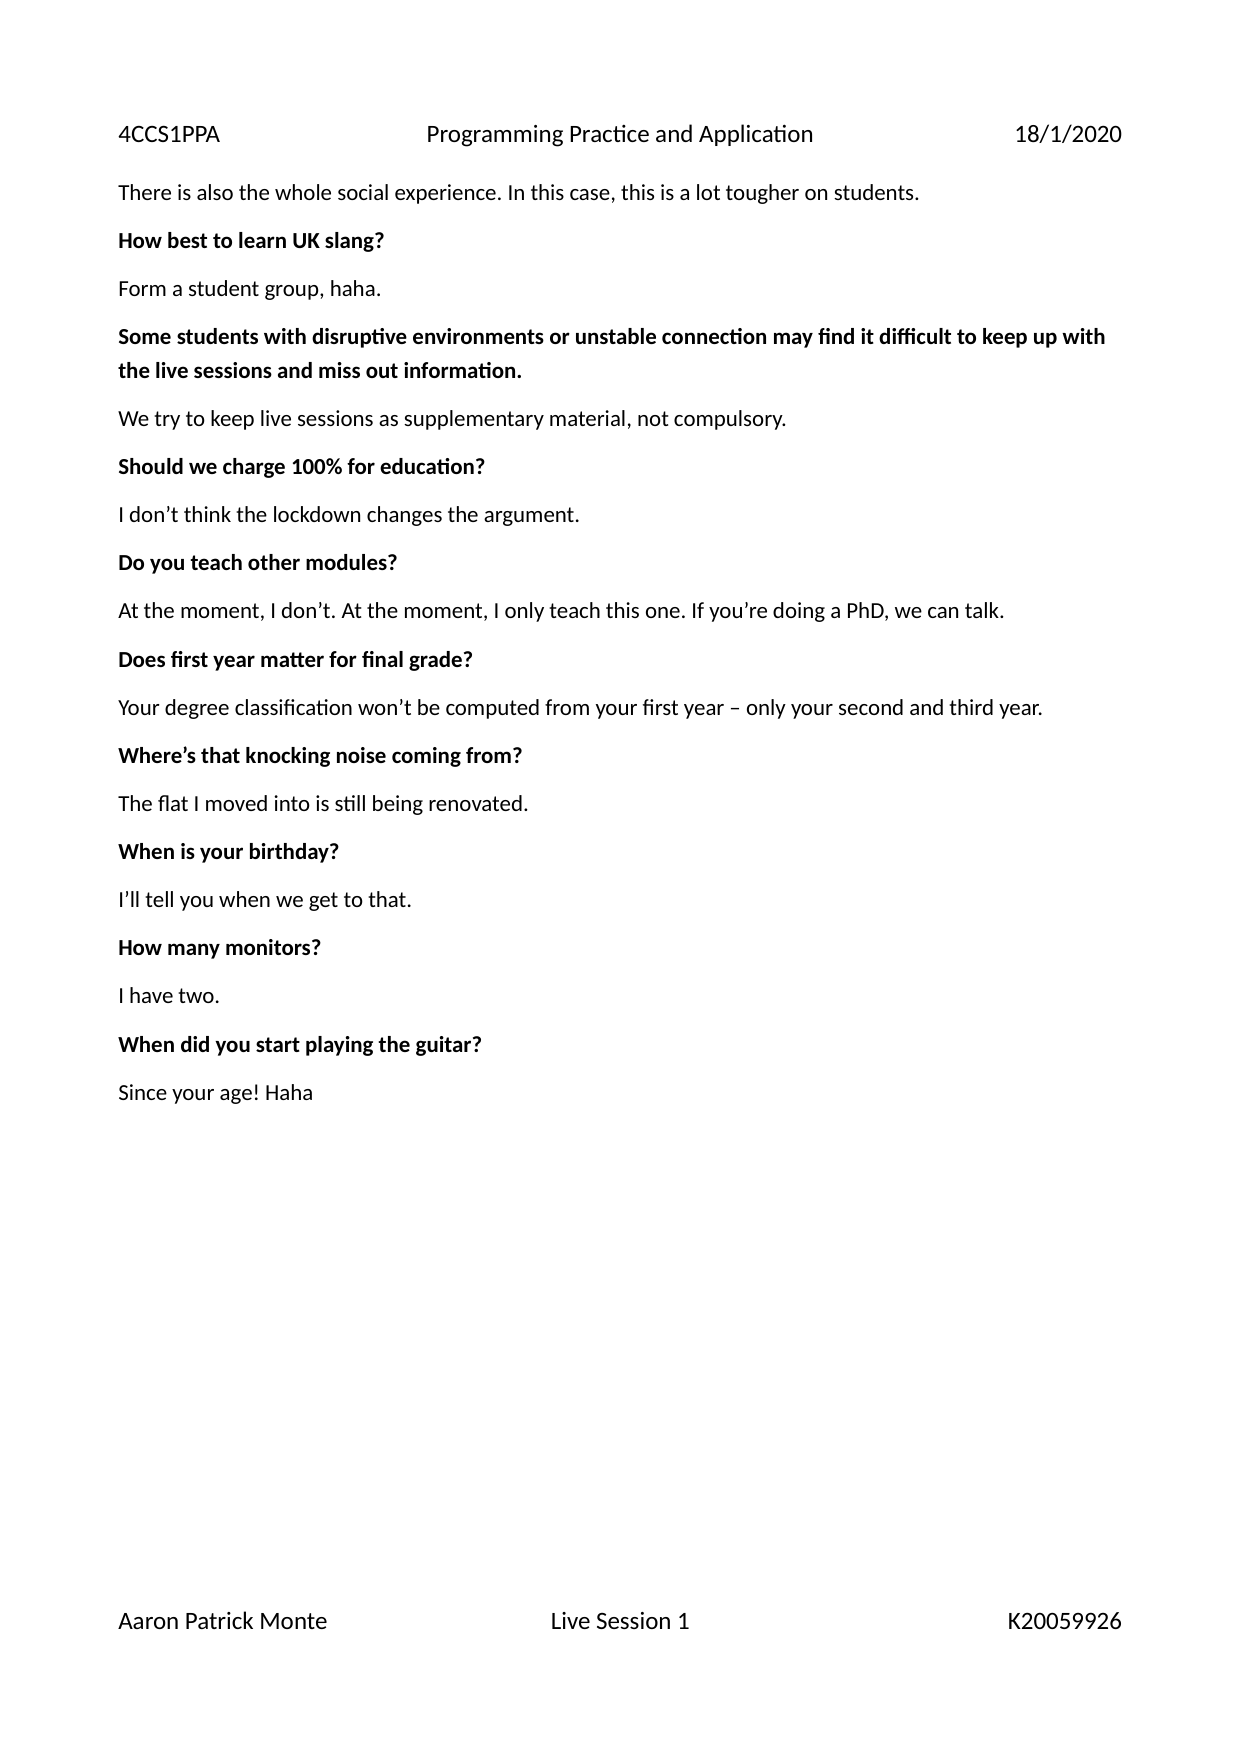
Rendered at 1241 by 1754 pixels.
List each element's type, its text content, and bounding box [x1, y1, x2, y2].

text Do you teach other modules? [118, 548, 1122, 577]
text Does first year matter for final grade? [118, 645, 1122, 673]
text How many monitors? [118, 933, 1122, 962]
text There is also the whole social experience. In this case, this is a lot tougher on students. [118, 178, 1122, 206]
text When is your birthday? [118, 837, 1122, 865]
text I don’t think the lockdown changes the argument. [118, 500, 1122, 528]
text Where’s that knocking noise coming from? [118, 741, 1122, 769]
text Should we charge 100% for education? [118, 452, 1122, 480]
text We try to keep live sessions as supplementary material, not compulsory. [118, 404, 1122, 432]
text I have two. [118, 982, 1122, 1010]
text At the moment, I don’t. At the moment, I only teach this one. If you’re doing a PhD, we can talk. [118, 597, 1122, 625]
text I’ll tell you when we get to that. [118, 885, 1122, 913]
text Since your age! Haha [118, 1078, 1122, 1106]
text Form a student group, haha. [118, 274, 1122, 302]
text The flat I moved into is still being renovated. [118, 789, 1122, 817]
text How best to learn UK slang? [118, 226, 1122, 254]
text Your degree classification won’t be computed from your first year – only your second and third year. [118, 693, 1122, 721]
text Some students with disruptive environments or unstable connection may find it difficult to keep up with the live sessions and miss out information. [118, 322, 1122, 384]
text When did you start playing the guitar? [118, 1030, 1122, 1058]
